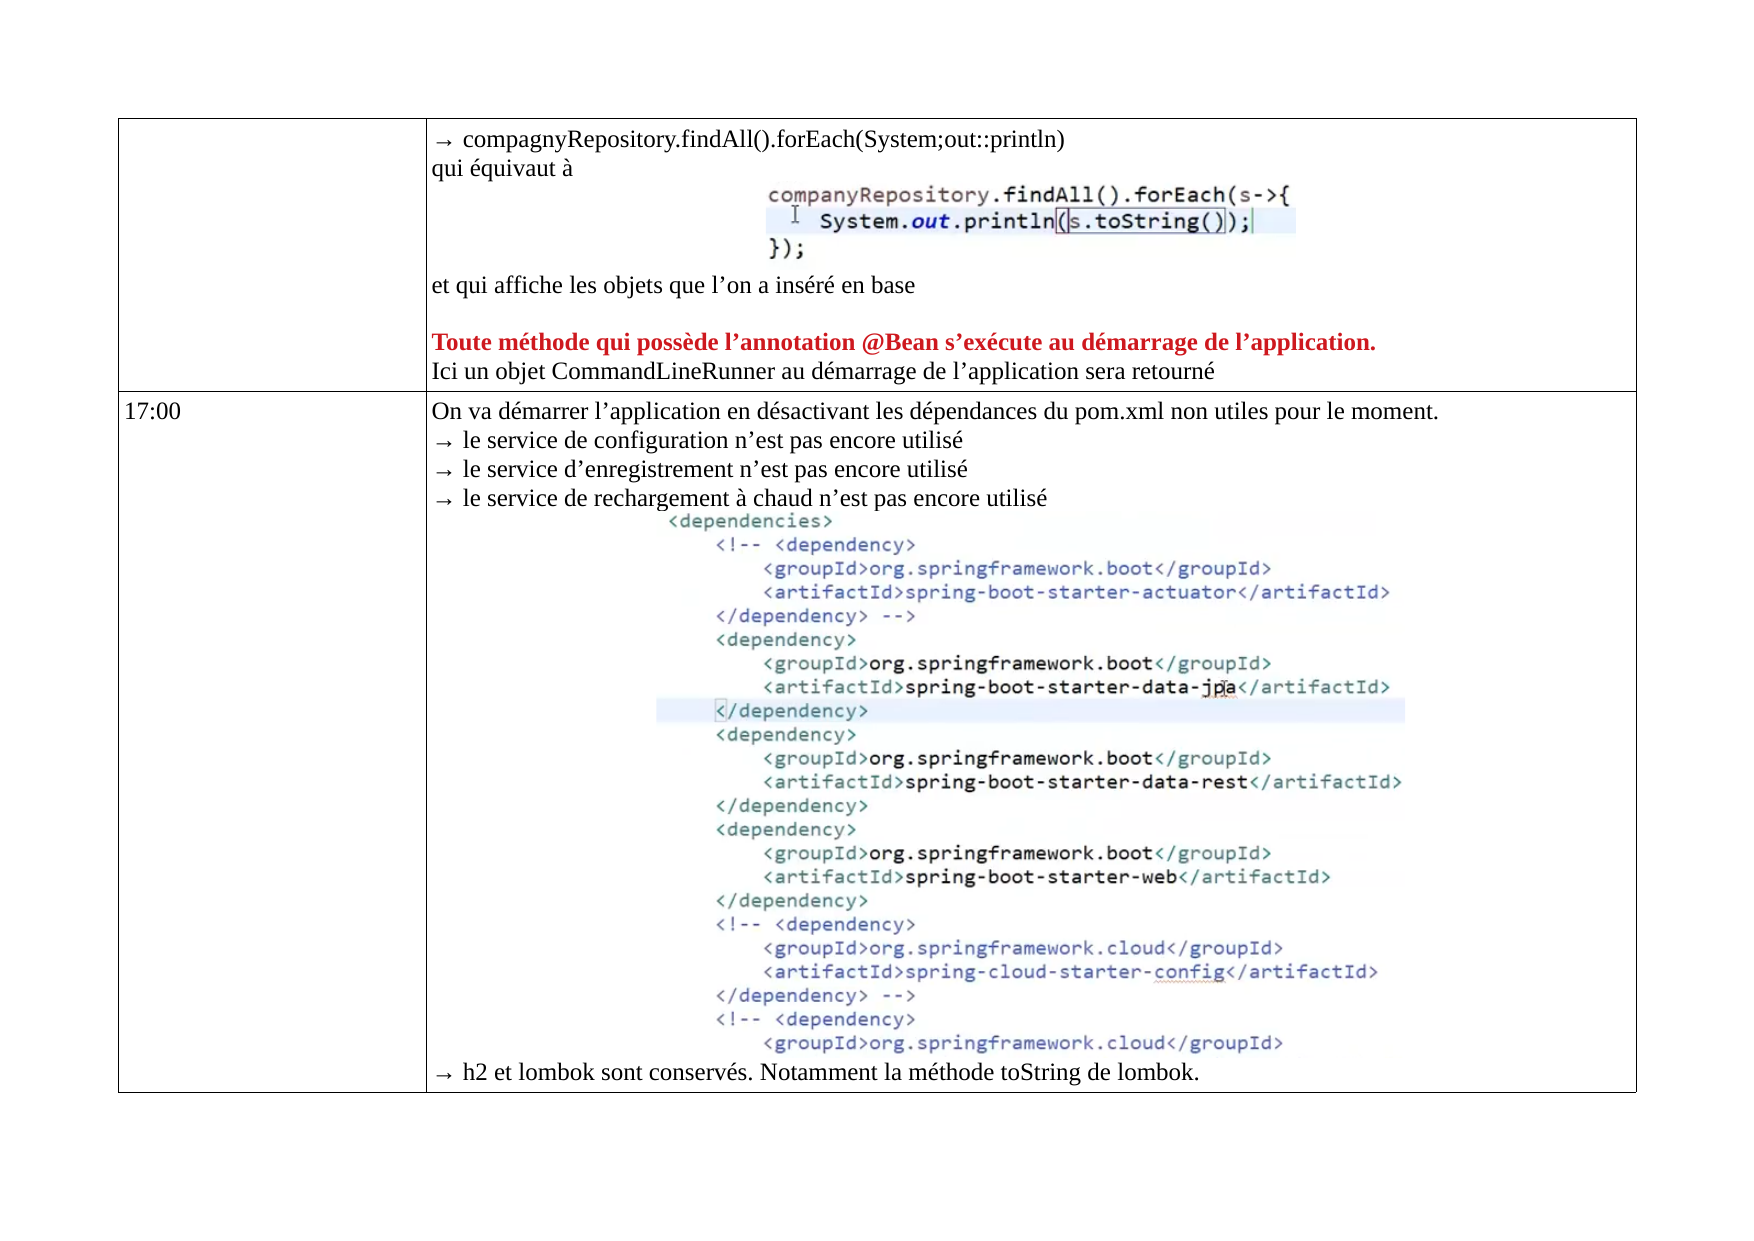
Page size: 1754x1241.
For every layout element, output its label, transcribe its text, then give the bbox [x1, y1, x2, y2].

picture [765, 181, 1296, 270]
table_cell [119, 119, 426, 391]
table_cell 17:00 [119, 392, 426, 1092]
picture [656, 511, 1406, 1058]
table_cell → compagnyRepository.findAll().forEach(System;out::println) qui équivaut à et qui affiche les objets que l’on a inséré en base Toute méthode qui possède l’annotation @Bean s’exécute au démarrage de l’application. Ici un objet CommandLineRunner au démarrage de l’application sera retourné [427, 119, 1636, 391]
table_cell On va démarrer l’application en désactivant les dépendances du pom.xml non utiles pour le moment. → le service de configuration n’est pas encore utilisé → le service d’enregistrement n’est pas encore utilisé → le service de rechargement à chaud n’est pas encore utilisé → h2 et lombok sont conservés. Notamment la méthode toString de lombok. [427, 392, 1636, 1092]
